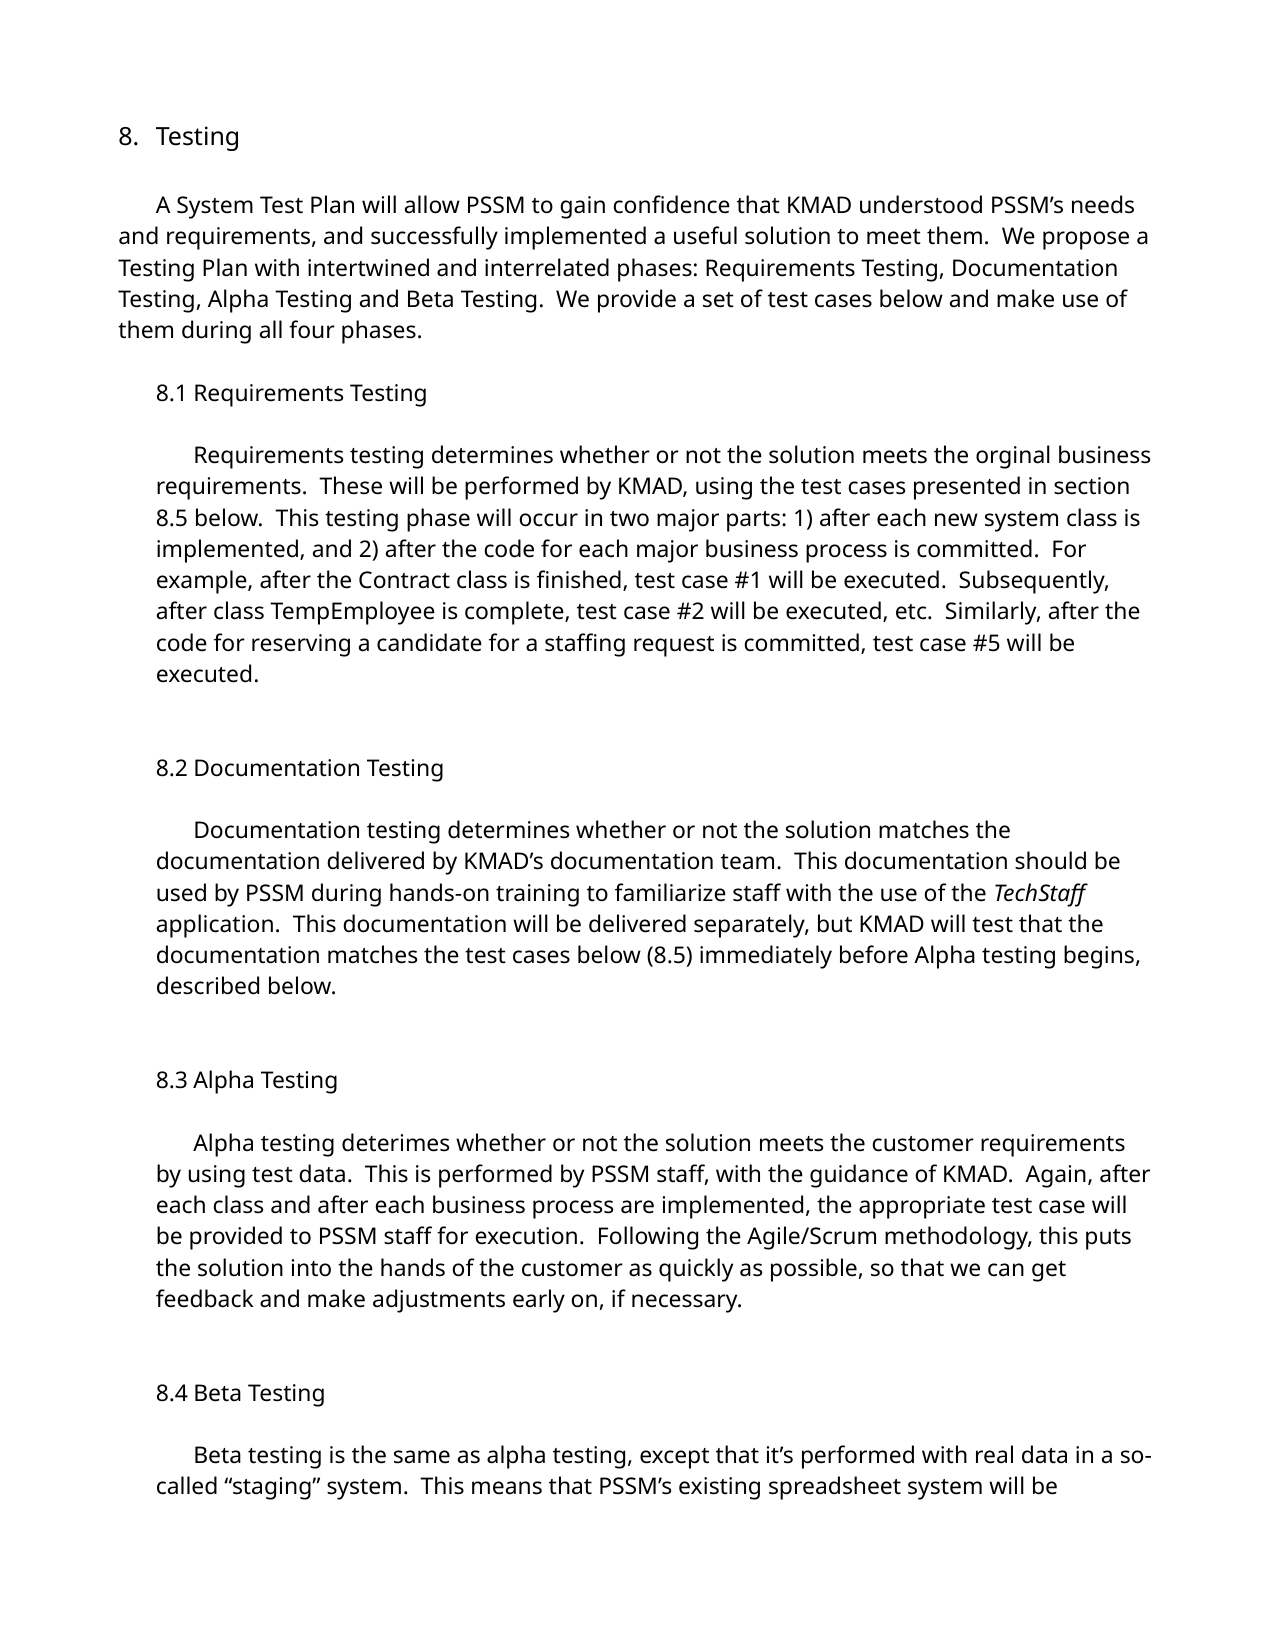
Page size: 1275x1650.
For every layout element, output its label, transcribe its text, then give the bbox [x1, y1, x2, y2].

text 8.3 Alpha Testing [156, 1064, 1157, 1095]
text Requirements testing determines whether or not the solution meets the orginal business requirements. These will be performed by KMAD, using the test cases presented in section 8.5 below. This testing phase will occur in two major parts: 1) after each new system class is implemented, and 2) after the code for each major business process is committed. For example, after the Contract class is finished, test case #1 will be executed. Subsequently, after class TempEmployee is complete, test case #2 will be executed, etc. Similarly, after the code for reserving a candidate for a staffing request is committed, test case #5 will be executed. [156, 439, 1157, 689]
text Alpha testing deterimes whether or not the solution meets the customer requirements by using test data. This is performed by PSSM staff, with the guidance of KMAD. Again, after each class and after each business process are implemented, the appropriate test case will be provided to PSSM staff for execution. Following the Agile/Scrum methodology, this puts the solution into the hands of the customer as quickly as possible, so that we can get feedback and make adjustments early on, if necessary. [156, 1127, 1157, 1314]
text 8.2 Documentation Testing [156, 752, 1157, 783]
text Documentation testing determines whether or not the solution matches the documentation delivered by KMAD’s documentation team. This documentation should be used by PSSM during hands-on training to familiarize staff with the use of the TechStaff application. This documentation will be delivered separately, but KMAD will test that the documentation matches the test cases below (8.5) immediately before Alpha testing begins, described below. [156, 814, 1157, 1002]
text Beta testing is the same as alpha testing, except that it’s performed with real data in a so-called “staging” system. This means that PSSM’s existing spreadsheet system will be [156, 1439, 1157, 1502]
text 8.4 Beta Testing [156, 1377, 1157, 1408]
text 8.1 Requirements Testing [156, 377, 1157, 408]
text 8. Testing [118, 118, 1157, 152]
text A System Test Plan will allow PSSM to gain confidence that KMAD understood PSSM’s needs and requirements, and successfully implemented a useful solution to meet them. We propose a Testing Plan with intertwined and interrelated phases: Requirements Testing, Documentation Testing, Alpha Testing and Beta Testing. We provide a set of test cases below and make use of them during all four phases. [118, 186, 1157, 345]
